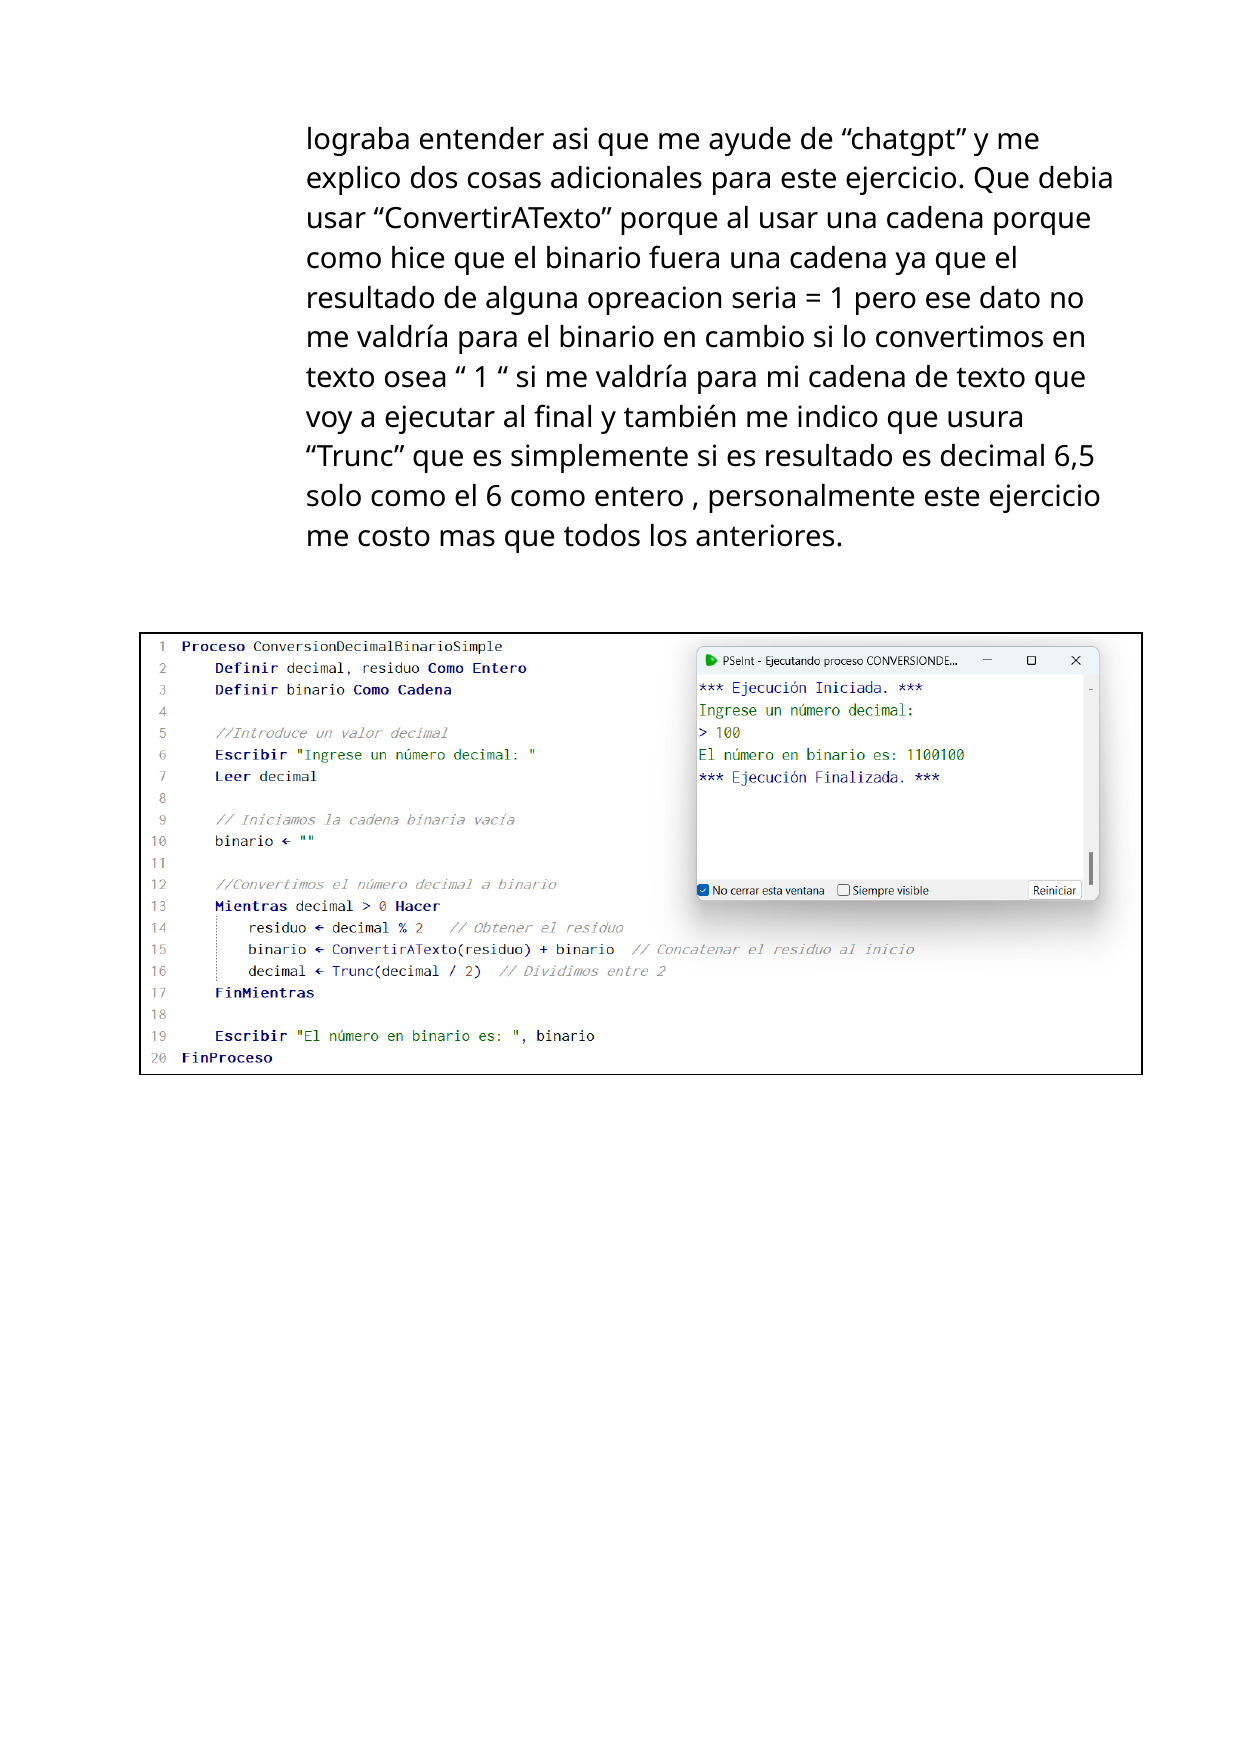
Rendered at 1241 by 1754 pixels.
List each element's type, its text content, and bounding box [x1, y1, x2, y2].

picture [143, 636, 1139, 1071]
list lograba entender asi que me ayude de “chatgpt” y me explico dos cosas adicionales para este ejercicio. Que debia usar “ConvertirATexto” porque al usar una cadena porque como hice que el binario fuera una cadena ya que el resultado de alguna opreacion seria = 1 pero ese dato no me valdría para el binario en cambio si lo convertimos en texto osea “ 1 “ si me valdría para mi cadena de texto que voy a ejecutar al final y también me indico que usura “Trunc” que es simplemente si es resultado es decimal 6,5 solo como el 6 como entero , personalmente este ejercicio me costo mas que todos los anteriores. [268, 118, 1122, 555]
